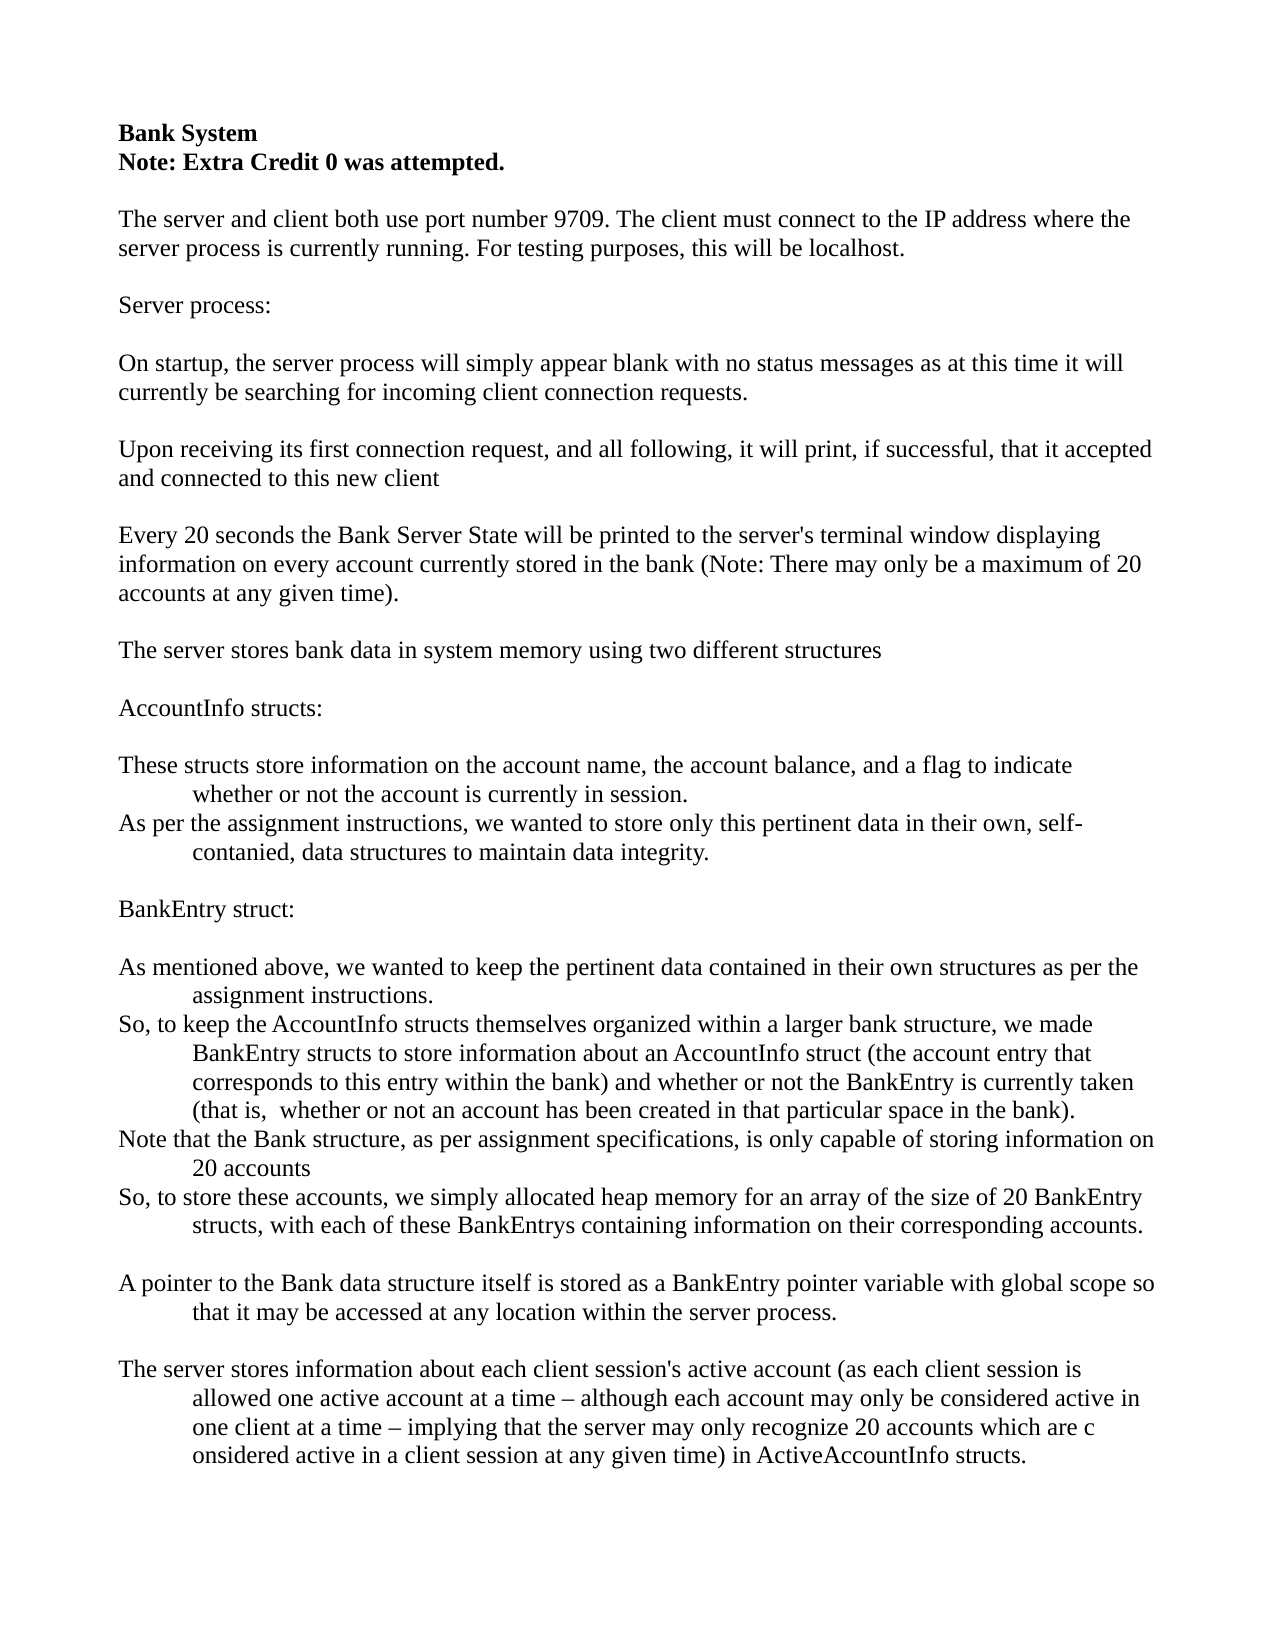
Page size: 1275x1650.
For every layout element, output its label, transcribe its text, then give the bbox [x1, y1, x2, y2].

text The server and client both use port number 9709. The client must connect to the IP address where the server process is currently running. For testing purposes, this will be localhost. [118, 204, 1157, 262]
text The server stores information about each client session's active account (as each client session is allowed one active account at a time – although each account may only be considered active in one client at a time – implying that the server may only recognize 20 accounts which are c onsidered active in a client session at any given time) in ActiveAccountInfo structs. [118, 1354, 1157, 1469]
text So, to keep the AccountInfo structs themselves organized within a larger bank structure, we made BankEntry structs to store information about an AccountInfo struct (the account entry that corresponds to this entry within the bank) and whether or not the BankEntry is currently taken (that is, whether or not an account has been created in that particular space in the bank). [118, 1009, 1157, 1124]
text Every 20 seconds the Bank Server State will be printed to the server's terminal window displaying information on every account currently stored in the bank (Note: There may only be a maximum of 20 accounts at any given time). [118, 521, 1157, 607]
text AccountInfo structs: [118, 693, 1157, 722]
text Bank System [118, 118, 1157, 147]
text Upon receiving its first connection request, and all following, it will print, if successful, that it accepted and connected to this new client [118, 434, 1157, 492]
text These structs store information on the account name, the account balance, and a flag to indicate whether or not the account is currently in session. [118, 751, 1157, 808]
text As per the assignment instructions, we wanted to store only this pertinent data in their own, self- contanied, data structures to maintain data integrity. [118, 808, 1157, 866]
text On startup, the server process will simply appear blank with no status messages as at this time it will currently be searching for incoming client connection requests. [118, 348, 1157, 406]
text BankEntry struct: [118, 894, 1157, 923]
text As mentioned above, we wanted to keep the pertinent data contained in their own structures as per the assignment instructions. [118, 952, 1157, 1009]
text A pointer to the Bank data structure itself is stored as a BankEntry pointer variable with global scope so that it may be accessed at any location within the server process. [118, 1268, 1157, 1326]
text Note: Extra Credit 0 was attempted. [118, 147, 1157, 176]
text Note that the Bank structure, as per assignment specifications, is only capable of storing information on 20 accounts [118, 1124, 1157, 1182]
text The server stores bank data in system memory using two different structures [118, 636, 1157, 664]
text So, to store these accounts, we simply allocated heap memory for an array of the size of 20 BankEntry structs, with each of these BankEntrys containing information on their corresponding accounts. [118, 1182, 1157, 1239]
text Server process: [118, 291, 1157, 319]
